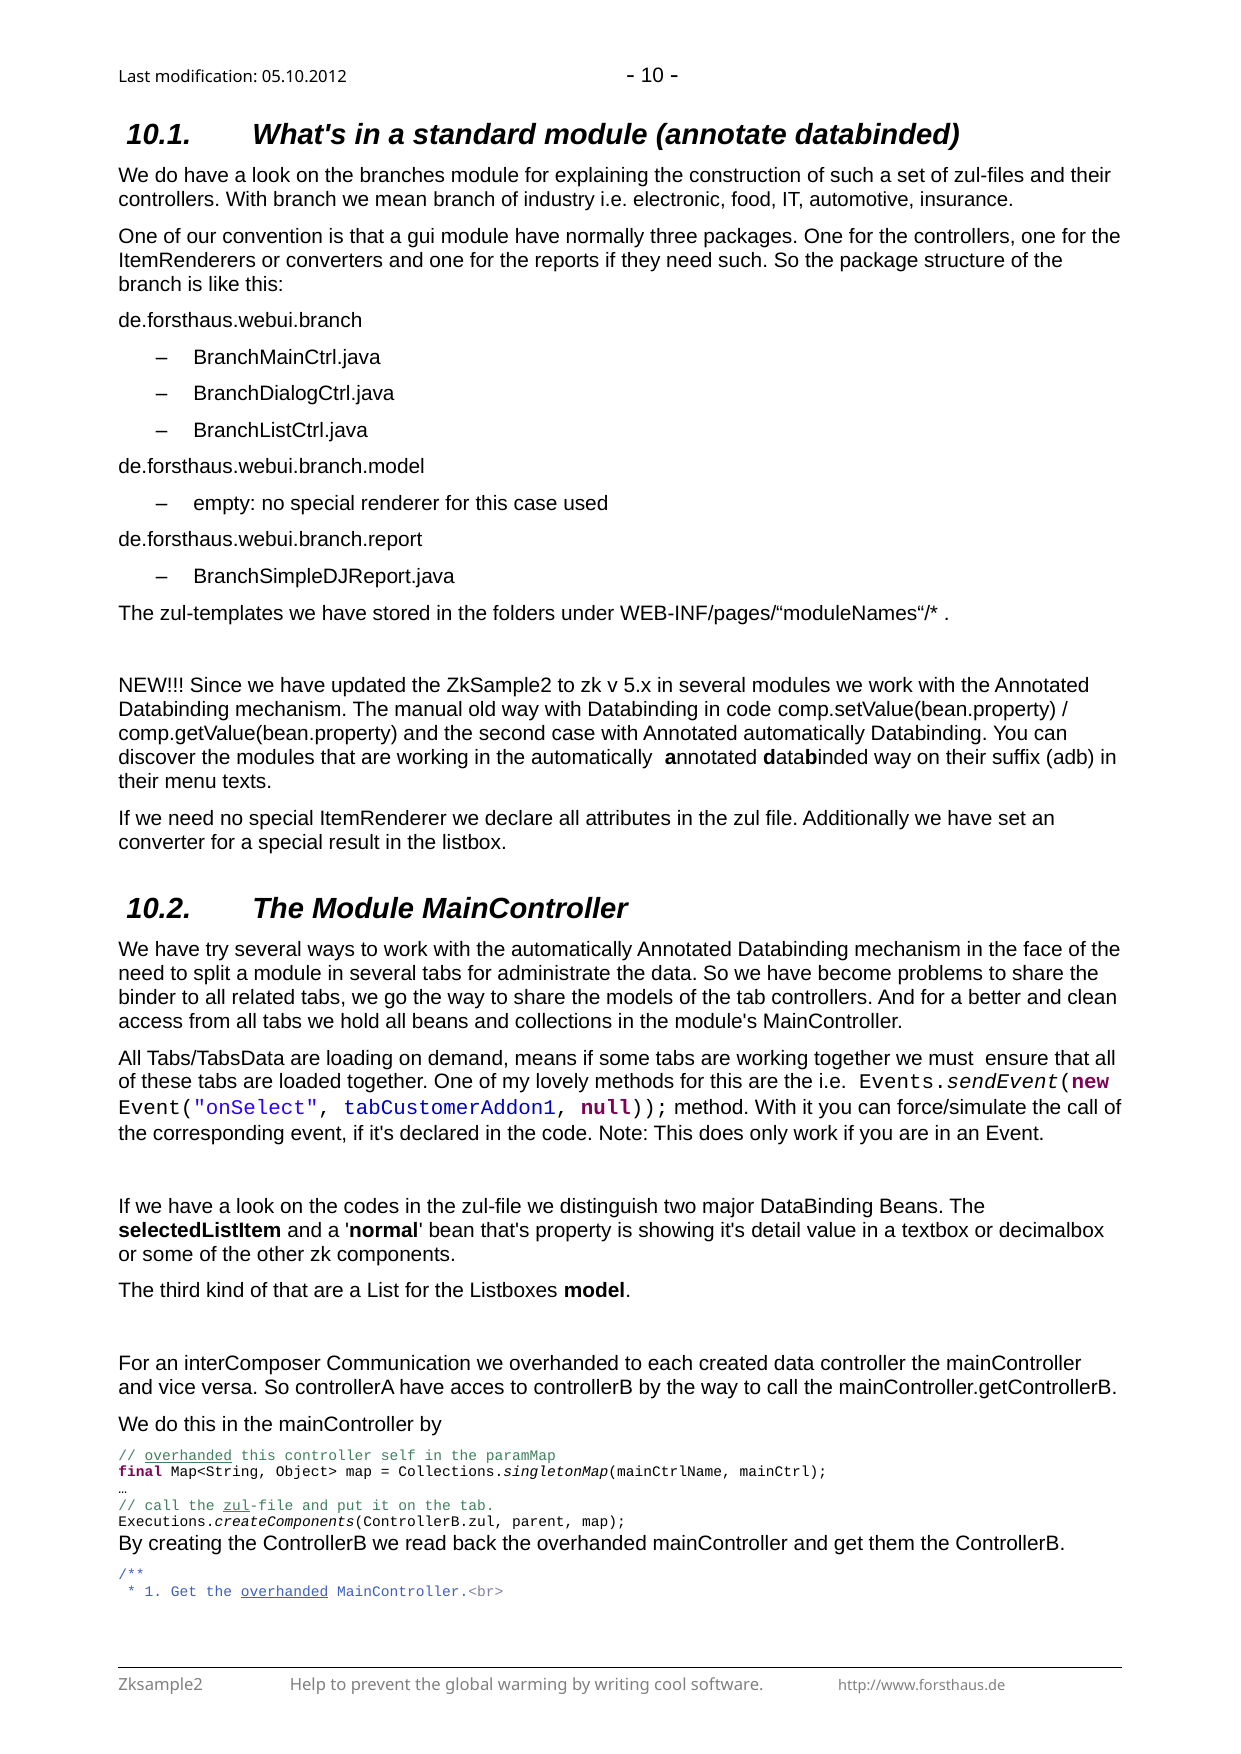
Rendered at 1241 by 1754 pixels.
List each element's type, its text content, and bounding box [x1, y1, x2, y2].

text // call the zul-file and put it on the tab. [118, 1498, 1122, 1514]
subtitle What's in a standard module (annotate databinded) [118, 117, 1122, 151]
text We do this in the mainController by [118, 1412, 1122, 1436]
text The third kind of that are a List for the Listboxes model. [118, 1278, 1122, 1302]
text // overhanded this controller self in the paramMap [118, 1448, 1122, 1464]
text de.forsthaus.webui.branch.model [118, 454, 1122, 478]
text NEW!!! Since we have updated the ZkSample2 to zk v 5.x in several modules we work with the Annotated Databinding mechanism. The manual old way with Databinding in code comp.setValue(bean.property) / comp.getValue(bean.property) and the second case with Annotated automatically Databinding. You can discover the modules that are working in the automatically annotated databinded way on their suffix (adb) in their menu texts. [118, 673, 1122, 793]
text If we have a look on the codes in the zul-file we distinguish two major DataBinding Beans. The selectedListItem and a 'normal' bean that's property is showing it's detail value in a textbox or decimalbox or some of the other zk components. [118, 1194, 1122, 1266]
text de.forsthaus.webui.branch [118, 308, 1122, 332]
subtitle The Module MainController [118, 891, 1122, 924]
text We have try several ways to work with the automatically Annotated Databinding mechanism in the face of the need to split a module in several tabs for administrate the data. So we have become problems to share the binder to all related tabs, we go the way to share the models of the tab controllers. And for a better and clean access from all tabs we hold all beans and collections in the module's MainController. [118, 937, 1122, 1033]
text /** [118, 1567, 1122, 1584]
text de.forsthaus.webui.branch.report [118, 527, 1122, 551]
text The zul-templates we have stored in the folders under WEB-INF/pages/“moduleNames“/* . [118, 600, 1122, 624]
list BranchSimpleDJReport.java [156, 564, 1122, 588]
text All Tabs/TabsData are loading on demand, means if some tabs are working together we must ensure that all of these tabs are loaded together. One of my lovely methods for this are the i.e. Events.sendEvent(new Event("onSelect", tabCustomerAddon1, null)); method. With it you can force/simulate the call of the corresponding event, if it's declared in the code. Note: This does only work if you are in an Event. [118, 1045, 1122, 1145]
list empty: no special renderer for this case used [156, 491, 1122, 515]
text final Map<String, Object> map = Collections.singletonMap(mainCtrlName, mainCtrl); [118, 1464, 1122, 1481]
text By creating the ControllerB we read back the overhanded mainController and get them the ControllerB. [118, 1531, 1122, 1555]
text For an interComposer Communication we overhanded to each created data controller the mainController and vice versa. So controllerA have acces to controllerB by the way to call the mainController.getControllerB. [118, 1351, 1122, 1399]
list BranchMainCtrl.java [156, 344, 1122, 369]
text … [118, 1481, 1122, 1498]
list BranchDialogCtrl.java [156, 381, 1122, 405]
text If we need no special ItemRenderer we declare all attributes in the zul file. Additionally we have set an converter for a special result in the listbox. [118, 806, 1122, 853]
text We do have a look on the branches module for explaining the construction of such a set of zul-files and their controllers. With branch we mean branch of industry i.e. electronic, food, IT, automotive, insurance. [118, 163, 1122, 211]
text Executions.createComponents(ControllerB.zul, parent, map); [118, 1514, 1122, 1531]
text * 1. Get the overhanded MainController.<br> [118, 1584, 1122, 1600]
text One of our convention is that a gui module have normally three packages. One for the controllers, one for the ItemRenderers or converters and one for the reports if they need such. So the package structure of the branch is like this: [118, 224, 1122, 296]
list BranchListCtrl.java [156, 418, 1122, 442]
